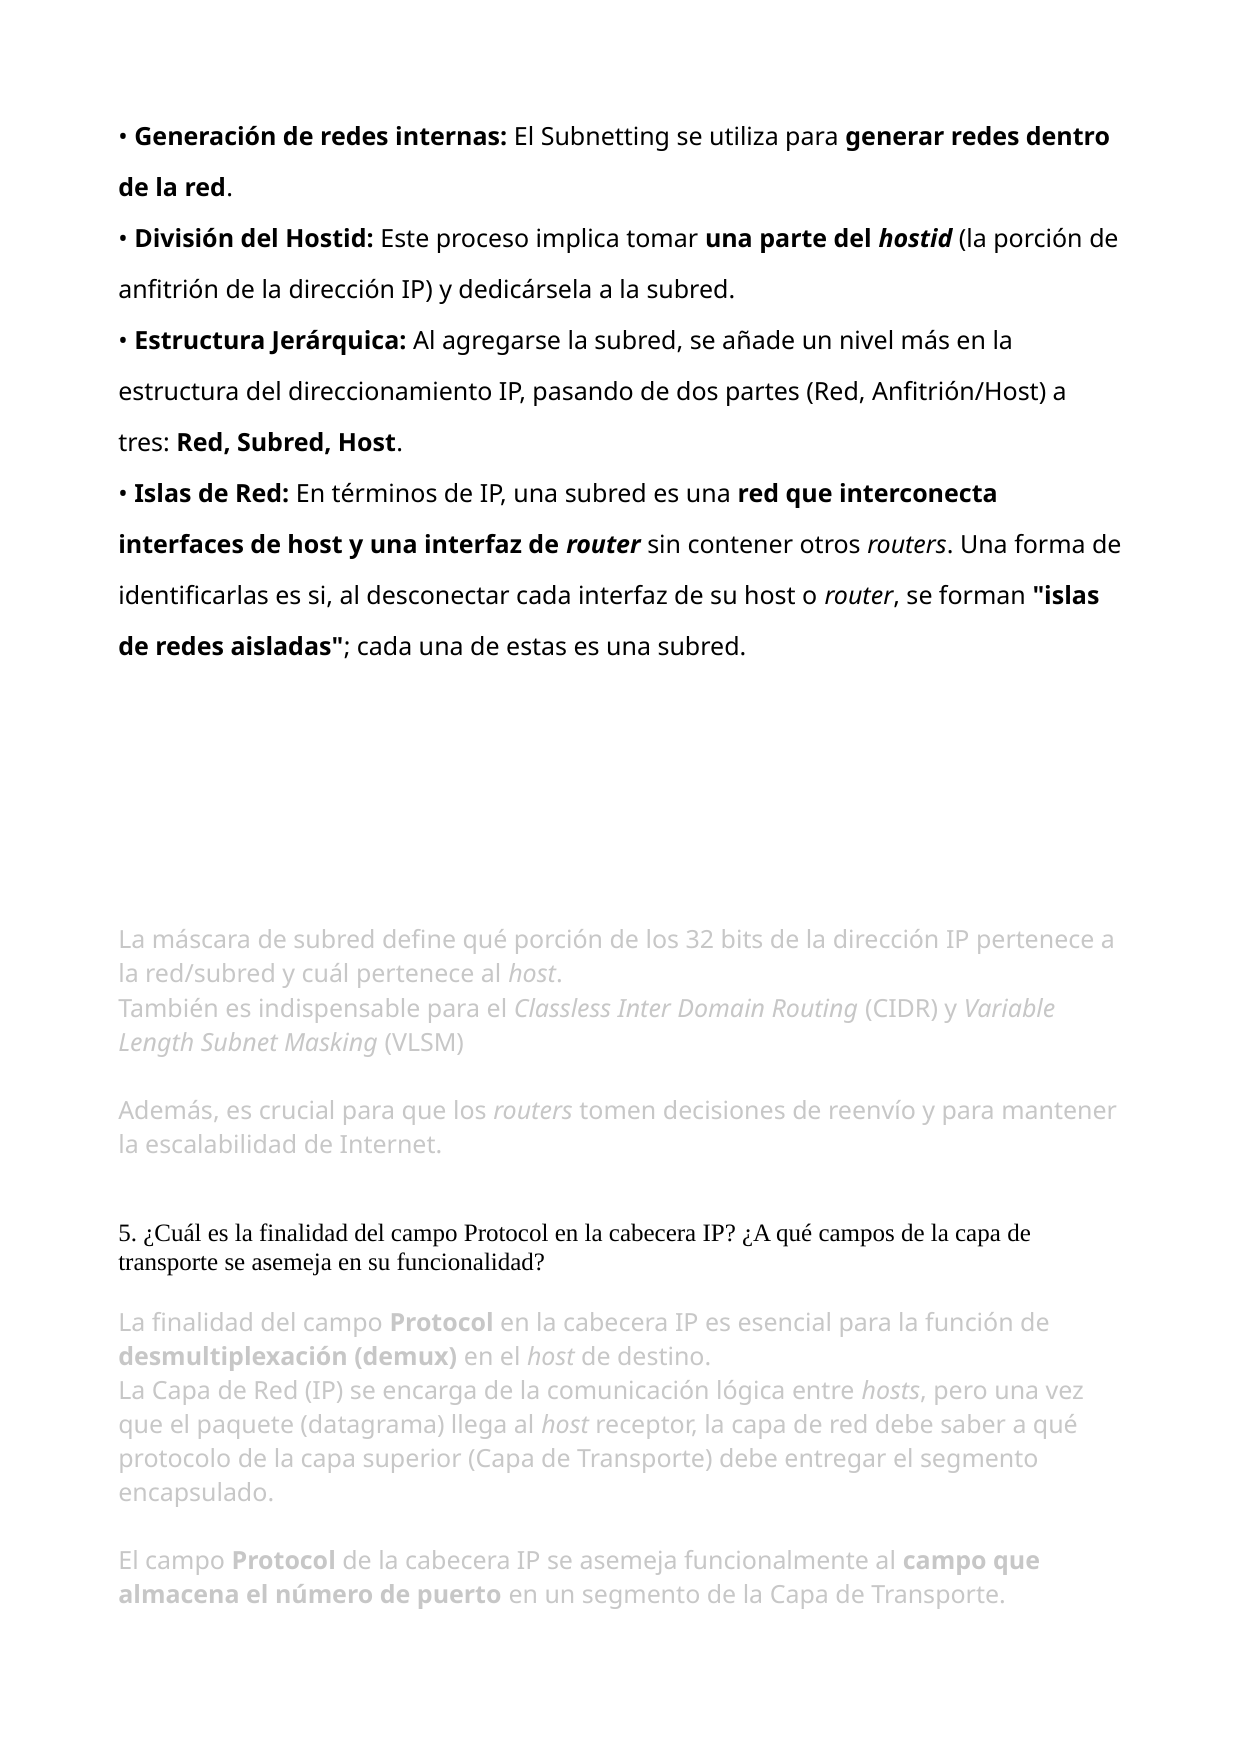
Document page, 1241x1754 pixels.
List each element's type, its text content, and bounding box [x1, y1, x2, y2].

text Es de vital importancia especificar la máscara de subred (también conocida como longitud de prefijo, por ejemplo, /24) porque esta es la herramienta que la red utiliza para definir y operar con las subredes. [118, 769, 1122, 905]
text 5. ¿Cuál es la finalidad del campo Protocol en la cabecera IP? ¿A qué campos de la capa de transporte se asemeja en su funcionalidad? [118, 1218, 1122, 1276]
text • Estructura Jerárquica: Al agregarse la subred, se añade un nivel más en la estructura del direccionamiento IP, pasando de dos partes (Red, Anfitrión/Host) a tres: Red, Subred, Host. [118, 322, 1122, 458]
text • Generación de redes internas: El Subnetting se utiliza para generar redes dentro de la red. [118, 118, 1122, 203]
text • División del Hostid: Este proceso implica tomar una parte del hostid (la porción de anfitrión de la dirección IP) y dedicársela a la subred. [118, 220, 1122, 305]
text Además, es crucial para que los routers tomen decisiones de reenvío y para mantener la escalabilidad de Internet. [118, 1092, 1122, 1161]
text El campo Protocol de la cabecera IP se asemeja funcionalmente al campo que almacena el número de puerto en un segmento de la Capa de Transporte. [118, 1543, 1122, 1611]
text También es indispensable para el Classless Inter Domain Routing (CIDR) y Variable Length Subnet Masking (VLSM) [118, 990, 1122, 1058]
text • Islas de Red: En términos de IP, una subred es una red que interconecta interfaces de host y una interfaz de router sin contener otros routers. Una forma de identificarlas es si, al desconectar cada interfaz de su host o router, se forman "islas de redes aisladas"; cada una de estas es una subred. [118, 475, 1122, 663]
text La finalidad del campo Protocol en la cabecera IP es esencial para la función de desmultiplexación (demux) en el host de destino. [118, 1304, 1122, 1372]
text La Capa de Red (IP) se encarga de la comunicación lógica entre hosts, pero una vez que el paquete (datagrama) llega al host receptor, la capa de red debe saber a qué protocolo de la capa superior (Capa de Transporte) debe entregar el segmento encapsulado. [118, 1372, 1122, 1509]
text La máscara de subred define qué porción de los 32 bits de la dirección IP pertenece a la red/subred y cuál pertenece al host. [118, 922, 1122, 990]
